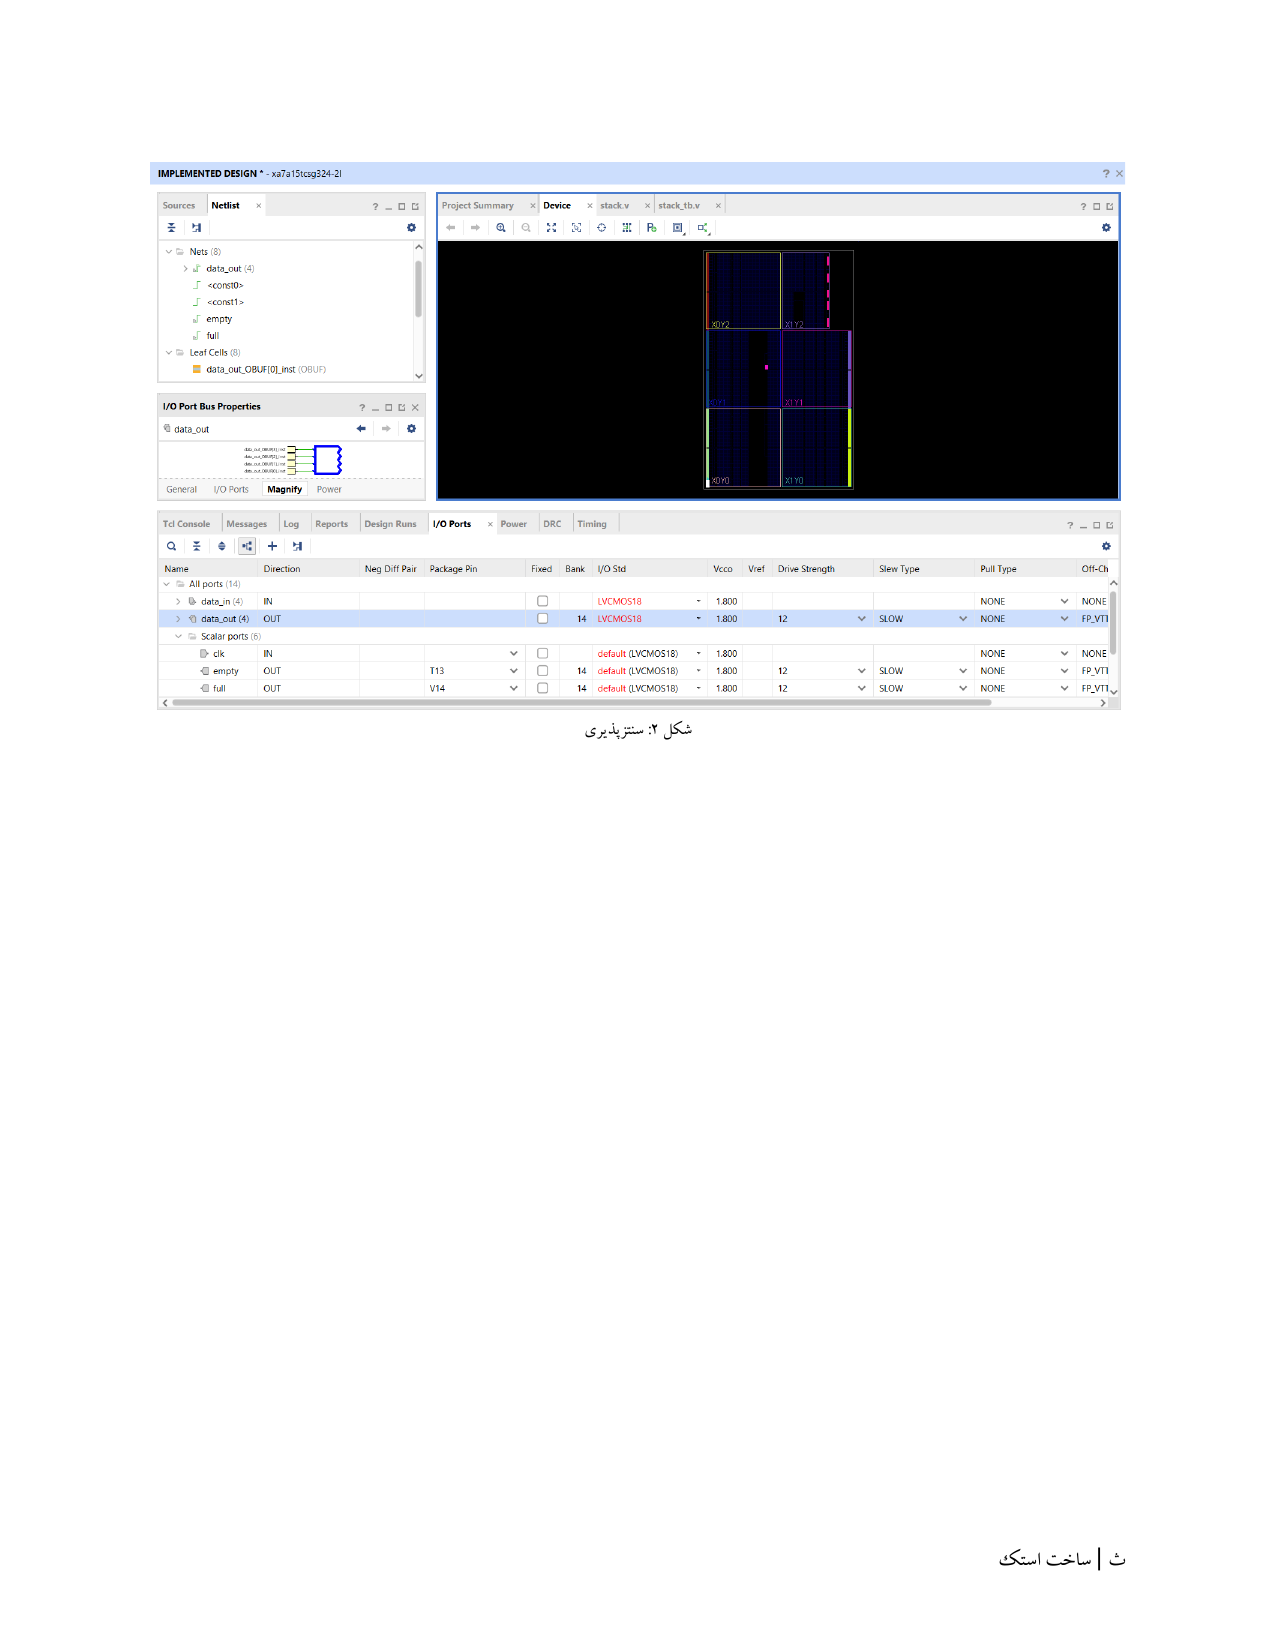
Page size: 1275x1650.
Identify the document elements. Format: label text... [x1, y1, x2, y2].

text شکل ۲: سنتزپذیری [150, 710, 1125, 742]
picture [150, 162, 1125, 710]
